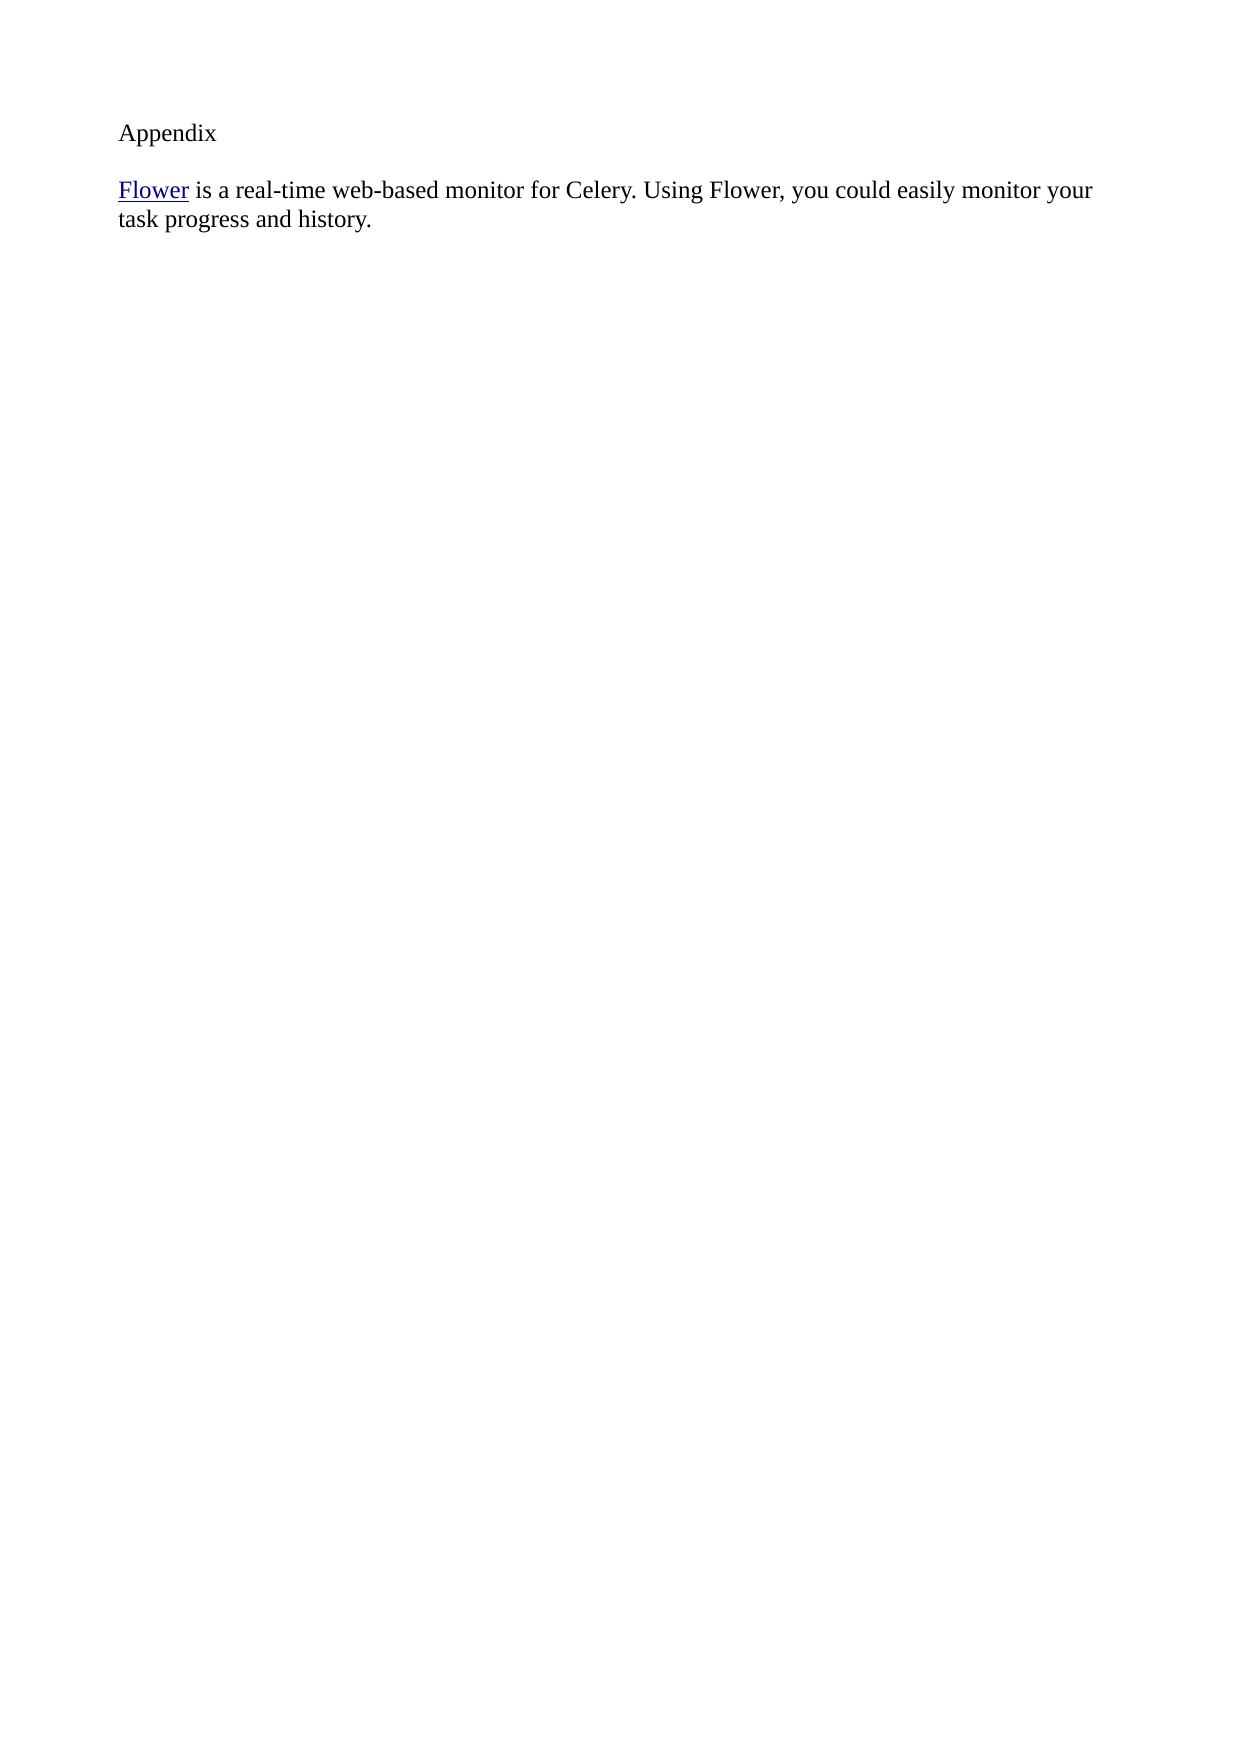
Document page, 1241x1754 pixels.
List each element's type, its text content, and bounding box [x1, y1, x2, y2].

text Flower is a real-time web-based monitor for Celery. Using Flower, you could easily monitor your task progress and history. [118, 176, 1122, 233]
text Appendix [118, 118, 1122, 147]
